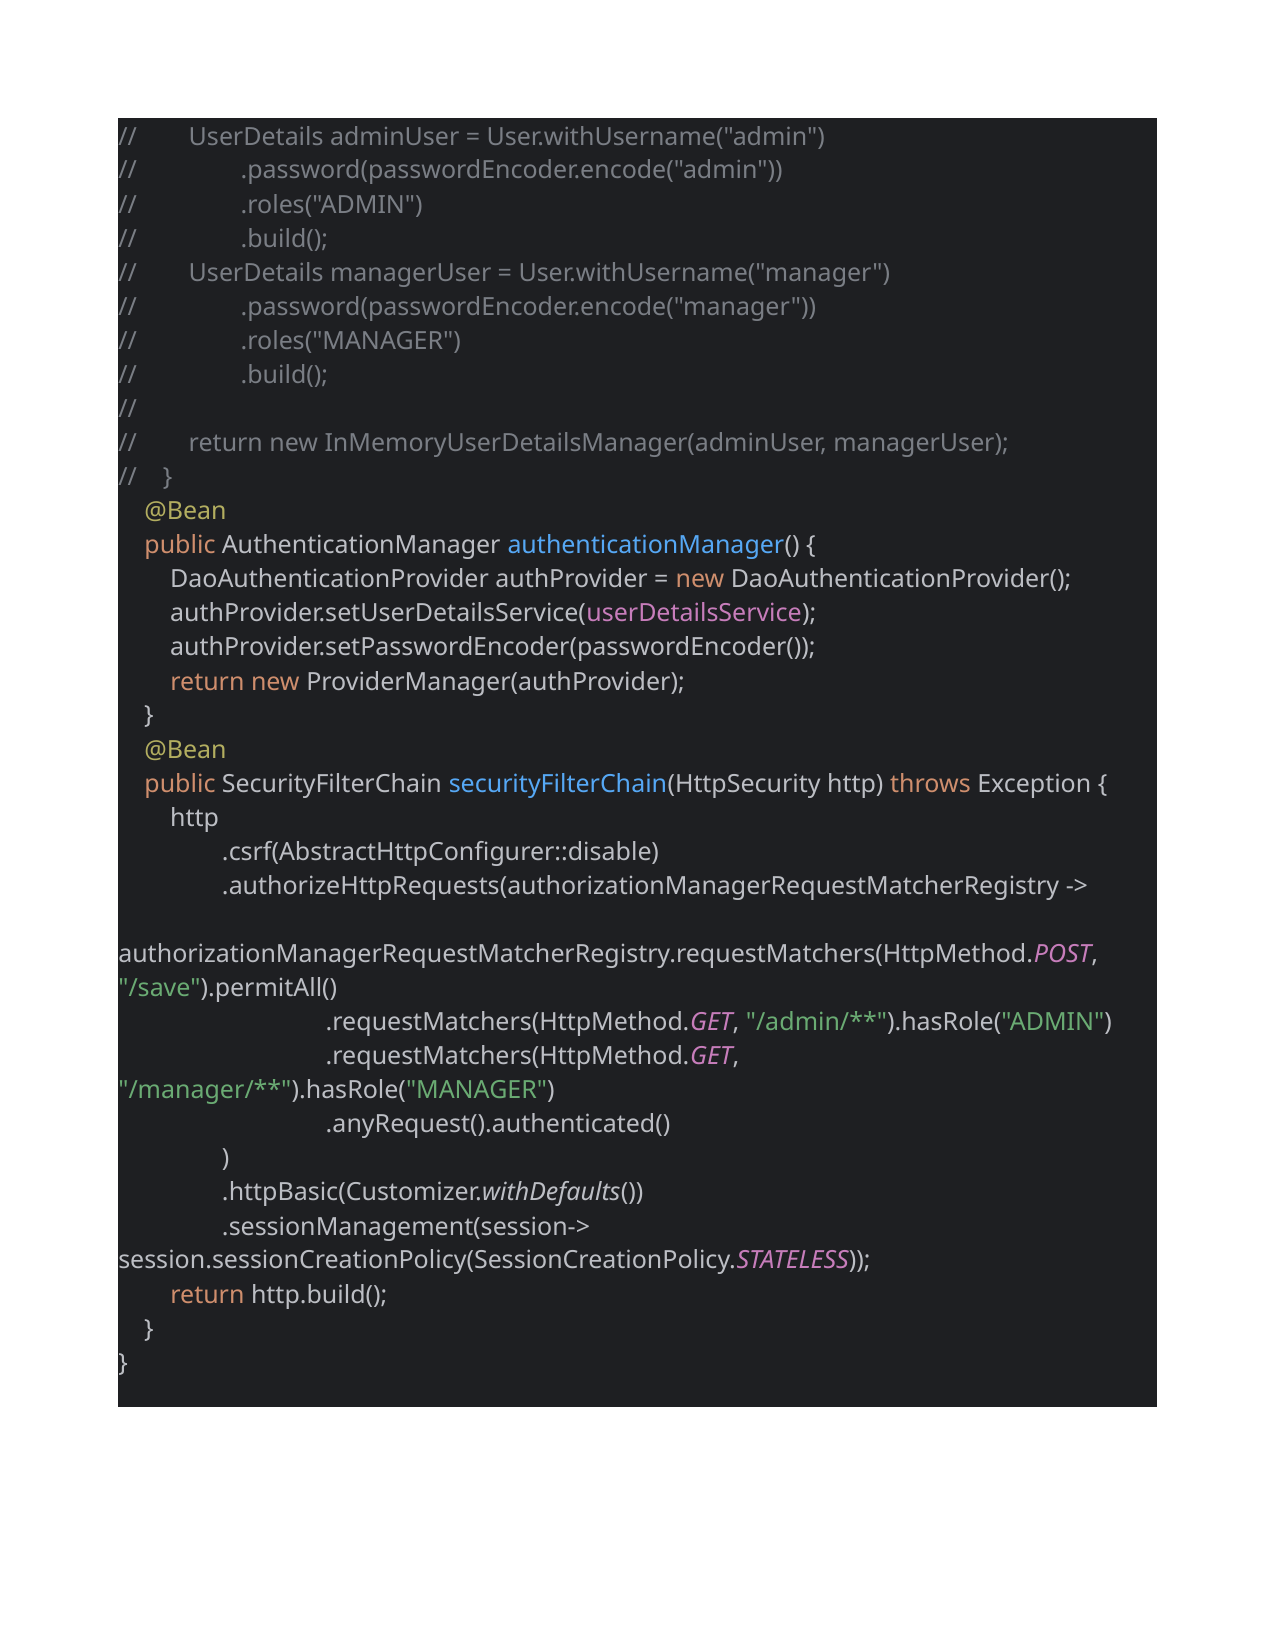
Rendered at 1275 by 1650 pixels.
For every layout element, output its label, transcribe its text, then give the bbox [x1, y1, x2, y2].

text // UserDetails adminUser = User.withUsername("admin") // .password(passwordEncoder.encode("admin")) // .roles("ADMIN") // .build(); // UserDetails managerUser = User.withUsername("manager") // .password(passwordEncoder.encode("manager")) // .roles("MANAGER") // .build(); // // return new InMemoryUserDetailsManager(adminUser, managerUser); // } @Bean public AuthenticationManager authenticationManager() { DaoAuthenticationProvider authProvider = new DaoAuthenticationProvider(); authProvider.setUserDetailsService(userDetailsService); authProvider.setPasswordEncoder(passwordEncoder()); return new ProviderManager(authProvider); } @Bean public SecurityFilterChain securityFilterChain(HttpSecurity http) throws Exception { http .csrf(AbstractHttpConfigurer::disable) .authorizeHttpRequests(authorizationManagerRequestMatcherRegistry -> authorizationManagerRequestMatcherRegistry.requestMatchers(HttpMethod.POST, "/save").permitAll() .requestMatchers(HttpMethod.GET, "/admin/**").hasRole("ADMIN") .requestMatchers(HttpMethod.GET, "/manager/**").hasRole("MANAGER") .anyRequest().authenticated() ) .httpBasic(Customizer.withDefaults()) .sessionManagement(session-> session.sessionCreationPolicy(SessionCreationPolicy.STATELESS)); return http.build(); } } [118, 118, 1157, 1407]
